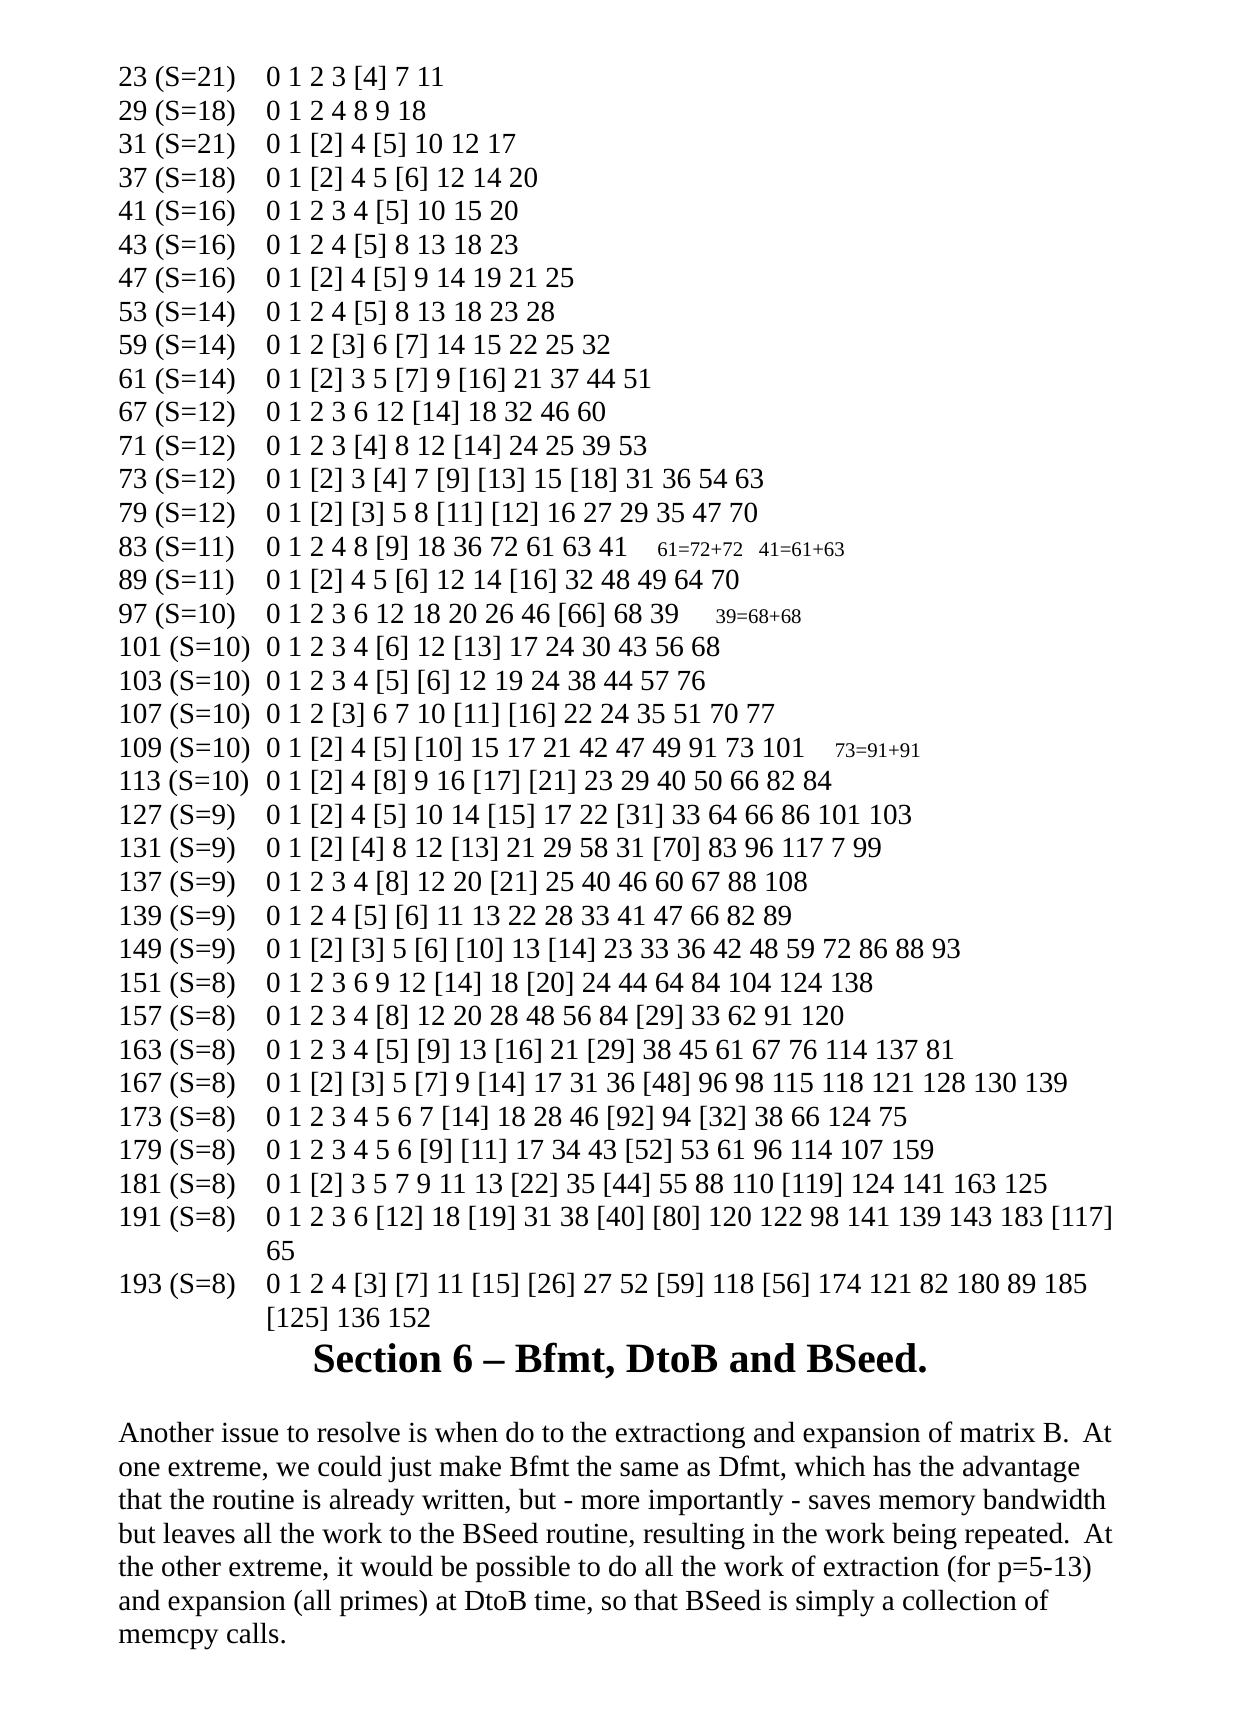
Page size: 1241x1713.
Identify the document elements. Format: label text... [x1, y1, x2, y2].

text 29 (S=18) 0 1 2 4 8 9 18 [118, 93, 1122, 126]
text 37 (S=18) 0 1 [2] 4 5 [6] 12 14 20 [118, 160, 1122, 193]
text 191 (S=8) 0 1 2 3 6 [12] 18 [19] 31 38 [40] [80] 120 122 98 141 139 143 183 [117] [118, 1199, 1122, 1233]
text 137 (S=9) 0 1 2 3 4 [8] 12 20 [21] 25 40 46 60 67 88 108 [118, 864, 1122, 898]
text 97 (S=10) 0 1 2 3 6 12 18 20 26 46 [66] 68 39 39=68+68 [118, 596, 1122, 629]
text [125] 136 152 [118, 1300, 1122, 1334]
text 151 (S=8) 0 1 2 3 6 9 12 [14] 18 [20] 24 44 64 84 104 124 138 [118, 965, 1122, 998]
text 163 (S=8) 0 1 2 3 4 [5] [9] 13 [16] 21 [29] 38 45 61 67 76 114 137 81 [118, 1032, 1122, 1065]
text 127 (S=9) 0 1 [2] 4 [5] 10 14 [15] 17 22 [31] 33 64 66 86 101 103 [118, 797, 1122, 831]
text 47 (S=16) 0 1 [2] 4 [5] 9 14 19 21 25 [118, 260, 1122, 294]
text 67 (S=12) 0 1 2 3 6 12 [14] 18 32 46 60 [118, 394, 1122, 428]
text 83 (S=11) 0 1 2 4 8 [9] 18 36 72 61 63 41 61=72+72 41=61+63 [118, 529, 1122, 562]
text 79 (S=12) 0 1 [2] [3] 5 8 [11] [12] 16 27 29 35 47 70 [118, 495, 1122, 529]
text 113 (S=10) 0 1 [2] 4 [8] 9 16 [17] [21] 23 29 40 50 66 82 84 [118, 763, 1122, 797]
text 107 (S=10) 0 1 2 [3] 6 7 10 [11] [16] 22 24 35 51 70 77 [118, 696, 1122, 730]
text 59 (S=14) 0 1 2 [3] 6 [7] 14 15 22 25 32 [118, 327, 1122, 361]
text 167 (S=8) 0 1 [2] [3] 5 [7] 9 [14] 17 31 36 [48] 96 98 115 118 121 128 130 139 [118, 1065, 1122, 1099]
text 179 (S=8) 0 1 2 3 4 5 6 [9] [11] 17 34 43 [52] 53 61 96 114 107 159 [118, 1132, 1122, 1166]
text 101 (S=10) 0 1 2 3 4 [6] 12 [13] 17 24 30 43 56 68 [118, 629, 1122, 663]
text 131 (S=9) 0 1 [2] [4] 8 12 [13] 21 29 58 31 [70] 83 96 117 7 99 [118, 831, 1122, 864]
text 31 (S=21) 0 1 [2] 4 [5] 10 12 17 [118, 126, 1122, 160]
text 41 (S=16) 0 1 2 3 4 [5] 10 15 20 [118, 193, 1122, 227]
text 173 (S=8) 0 1 2 3 4 5 6 7 [14] 18 28 46 [92] 94 [32] 38 66 124 75 [118, 1099, 1122, 1132]
text 139 (S=9) 0 1 2 4 [5] [6] 11 13 22 28 33 41 47 66 82 89 [118, 898, 1122, 931]
text 109 (S=10) 0 1 [2] 4 [5] [10] 15 17 21 42 47 49 91 73 101 73=91+91 [118, 730, 1122, 763]
text 65 193 (S=8) 0 1 2 4 [3] [7] 11 [15] [26] 27 52 [59] 118 [56] 174 121 82 180 89 185 [118, 1233, 1122, 1300]
text 89 (S=11) 0 1 [2] 4 5 [6] 12 14 [16] 32 48 49 64 70 [118, 562, 1122, 596]
text 71 (S=12) 0 1 2 3 [4] 8 12 [14] 24 25 39 53 [118, 428, 1122, 462]
text Another issue to resolve is when do to the extractiong and expansion of matrix B. At one extreme, we could just make Bfmt the same as Dfmt, which has the advantage that the routine is already written, but - more importantly - saves memory bandwidth but leaves all the work to the BSeed routine, resulting in the work being repeated. At the other extreme, it would be possible to do all the work of extraction (for p=5-13) and expansion (all primes) at DtoB time, so that BSeed is simply a collection of memcpy calls. [118, 1415, 1122, 1650]
text 157 (S=8) 0 1 2 3 4 [8] 12 20 28 48 56 84 [29] 33 62 91 120 [118, 998, 1122, 1032]
text 181 (S=8) 0 1 [2] 3 5 7 9 11 13 [22] 35 [44] 55 88 110 [119] 124 141 163 125 [118, 1166, 1122, 1199]
text Section 6 – Bfmt, DtoB and BSeed. [118, 1334, 1122, 1382]
text 53 (S=14) 0 1 2 4 [5] 8 13 18 23 28 [118, 294, 1122, 327]
text 61 (S=14) 0 1 [2] 3 5 [7] 9 [16] 21 37 44 51 [118, 361, 1122, 394]
text 149 (S=9) 0 1 [2] [3] 5 [6] [10] 13 [14] 23 33 36 42 48 59 72 86 88 93 [118, 931, 1122, 965]
text 103 (S=10) 0 1 2 3 4 [5] [6] 12 19 24 38 44 57 76 [118, 663, 1122, 696]
text 73 (S=12) 0 1 [2] 3 [4] 7 [9] [13] 15 [18] 31 36 54 63 [118, 462, 1122, 495]
text 23 (S=21) 0 1 2 3 [4] 7 11 [118, 59, 1122, 93]
text 43 (S=16) 0 1 2 4 [5] 8 13 18 23 [118, 227, 1122, 260]
